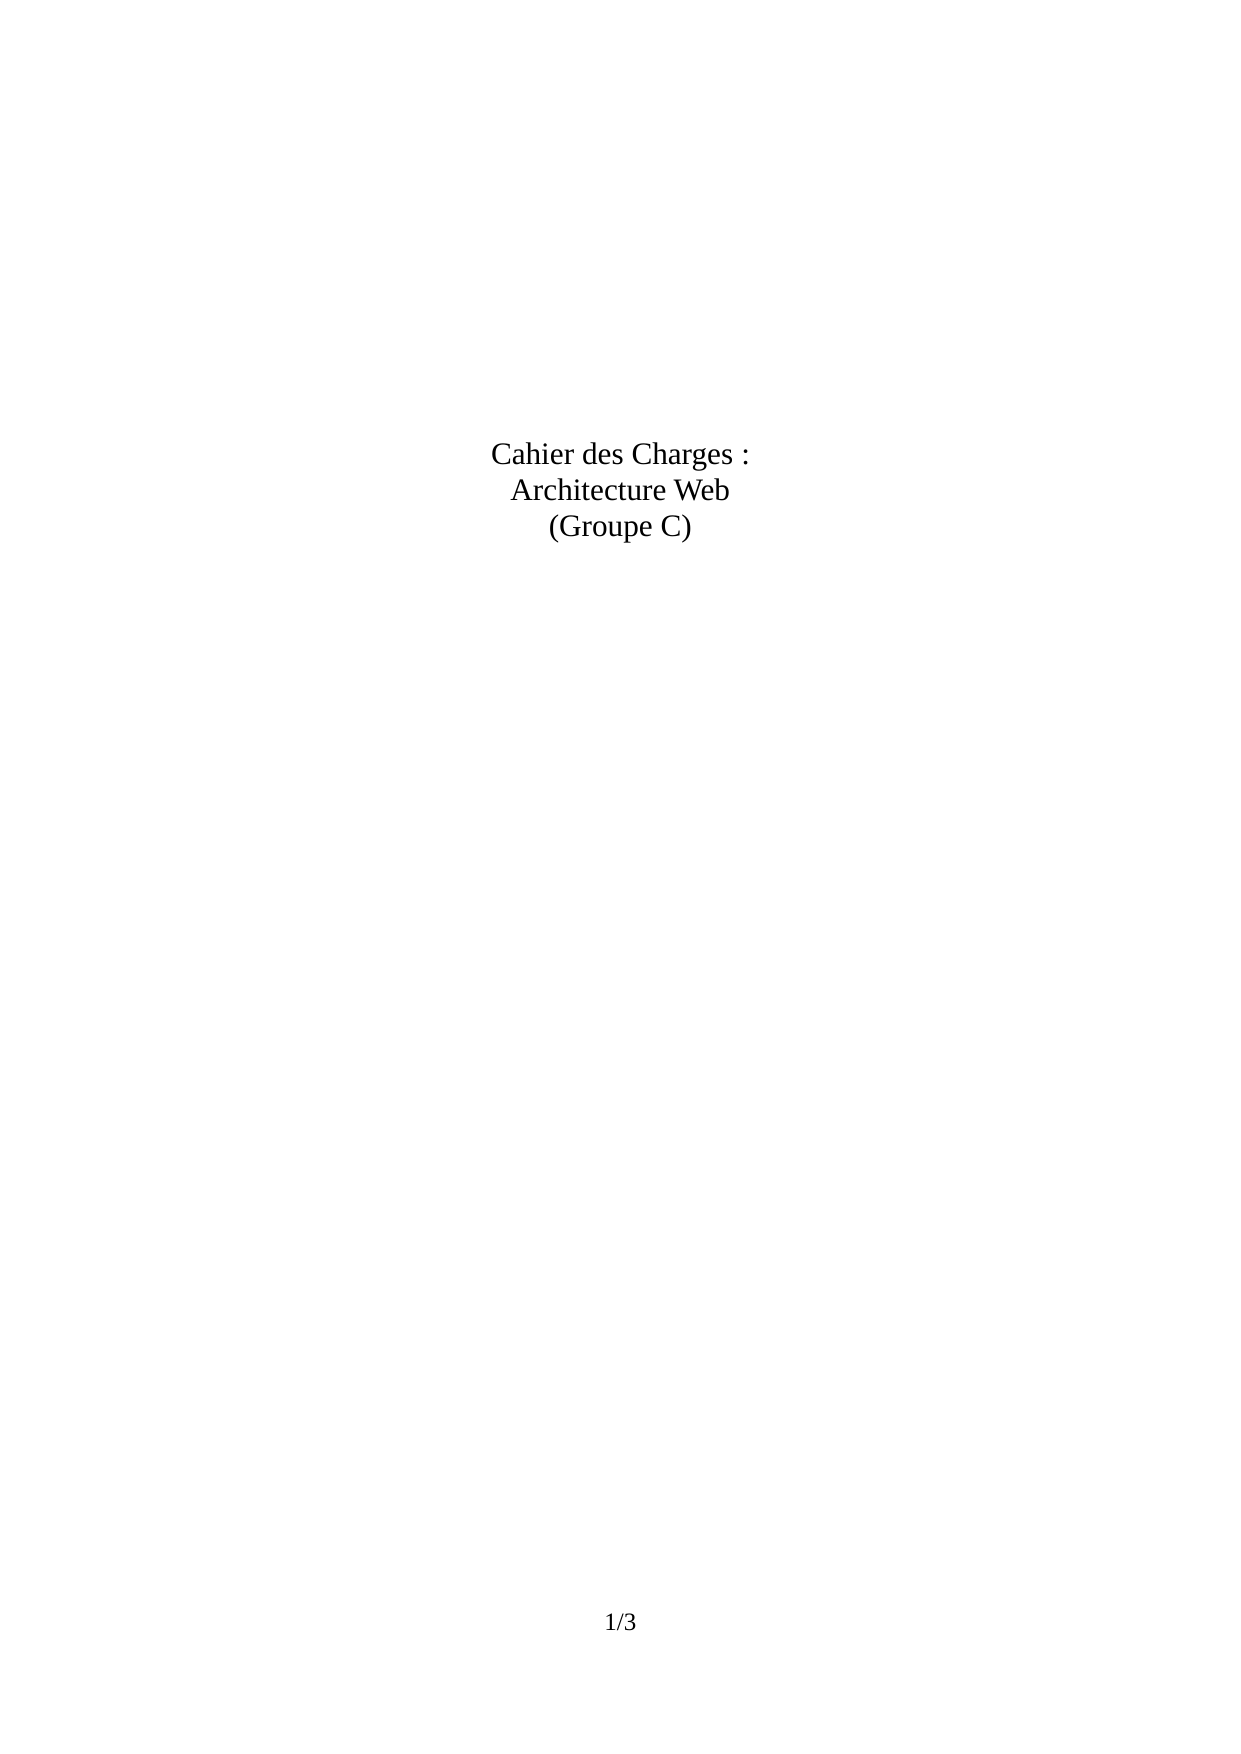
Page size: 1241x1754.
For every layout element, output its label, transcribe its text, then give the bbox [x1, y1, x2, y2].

text Architecture Web [118, 471, 1122, 507]
text Cahier des Charges : [118, 435, 1122, 471]
text (Groupe C) [118, 507, 1122, 543]
